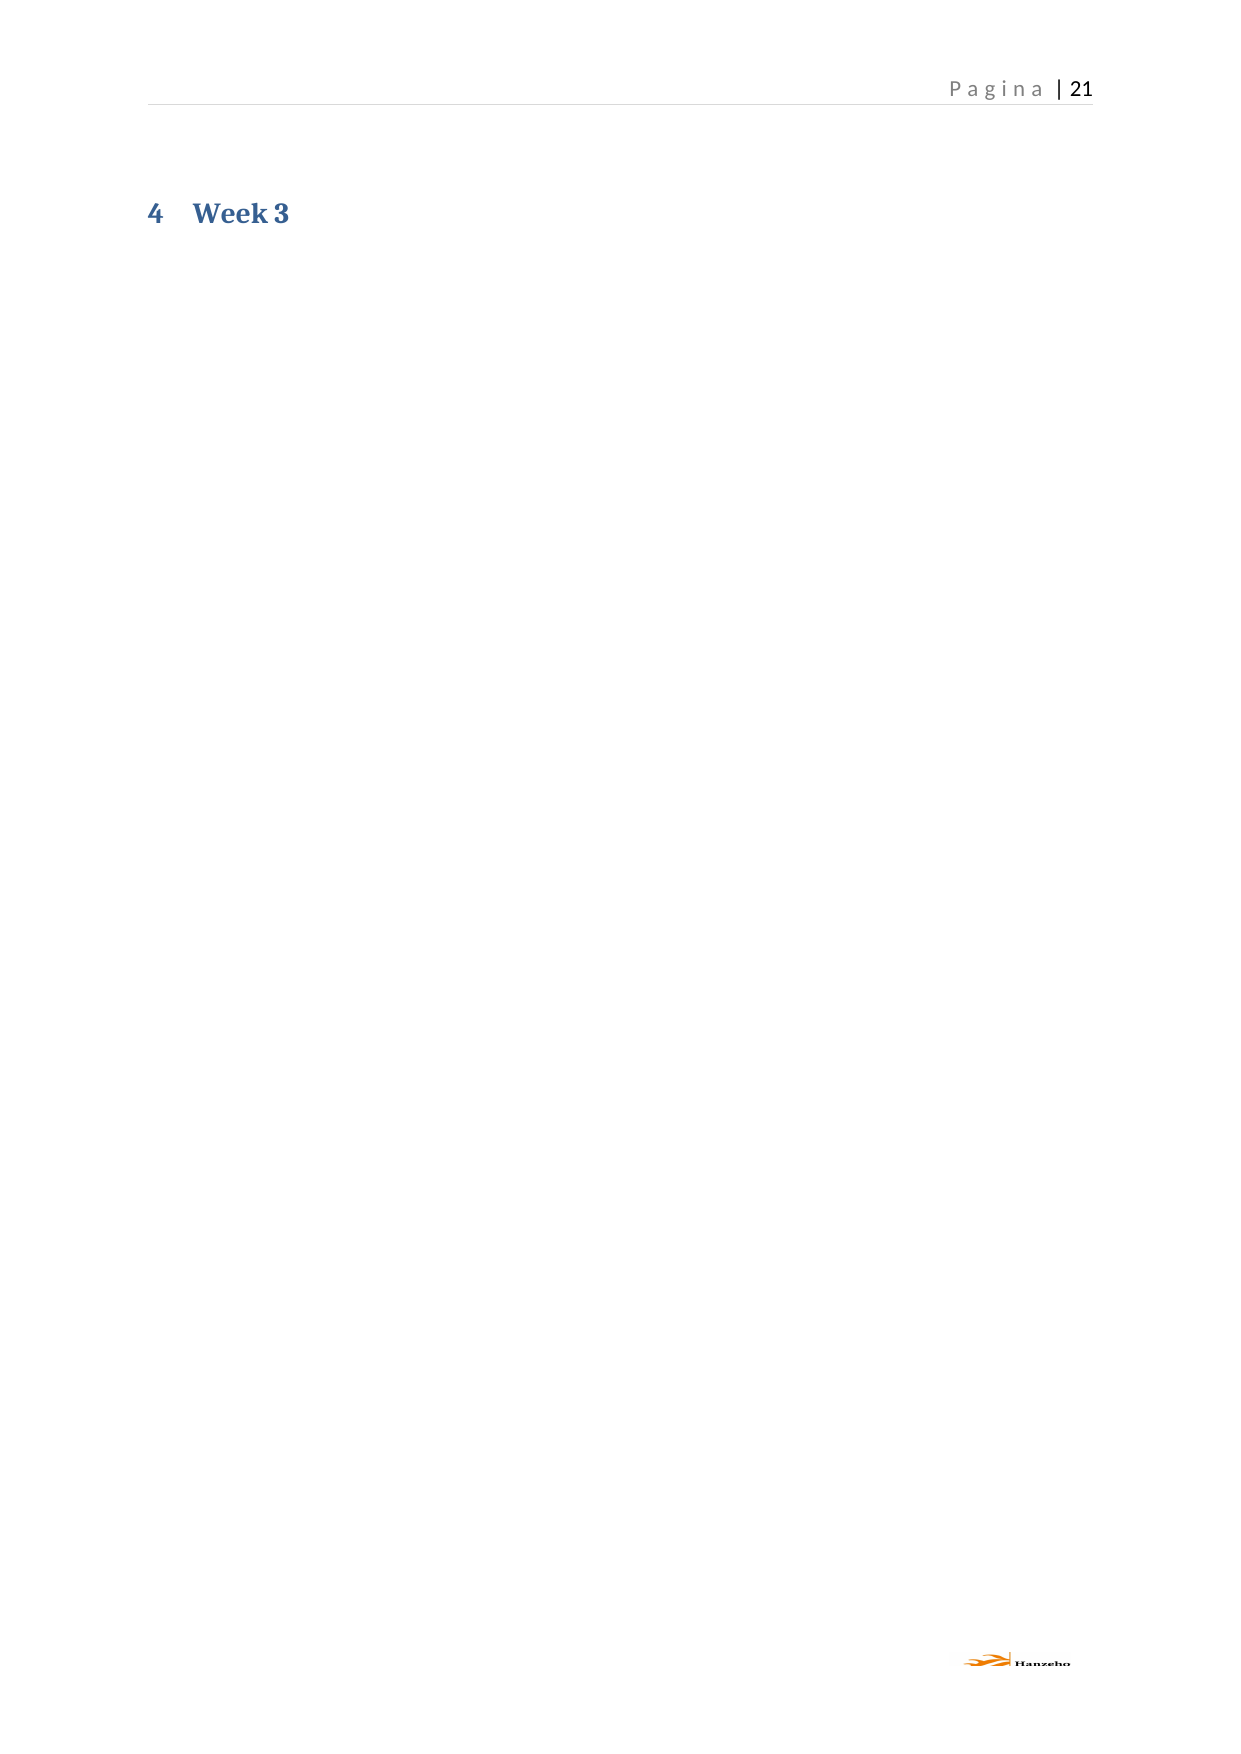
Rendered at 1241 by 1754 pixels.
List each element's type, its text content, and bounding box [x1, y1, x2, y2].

picture [952, 1652, 1194, 1681]
subtitle Week 3 [148, 198, 1093, 231]
